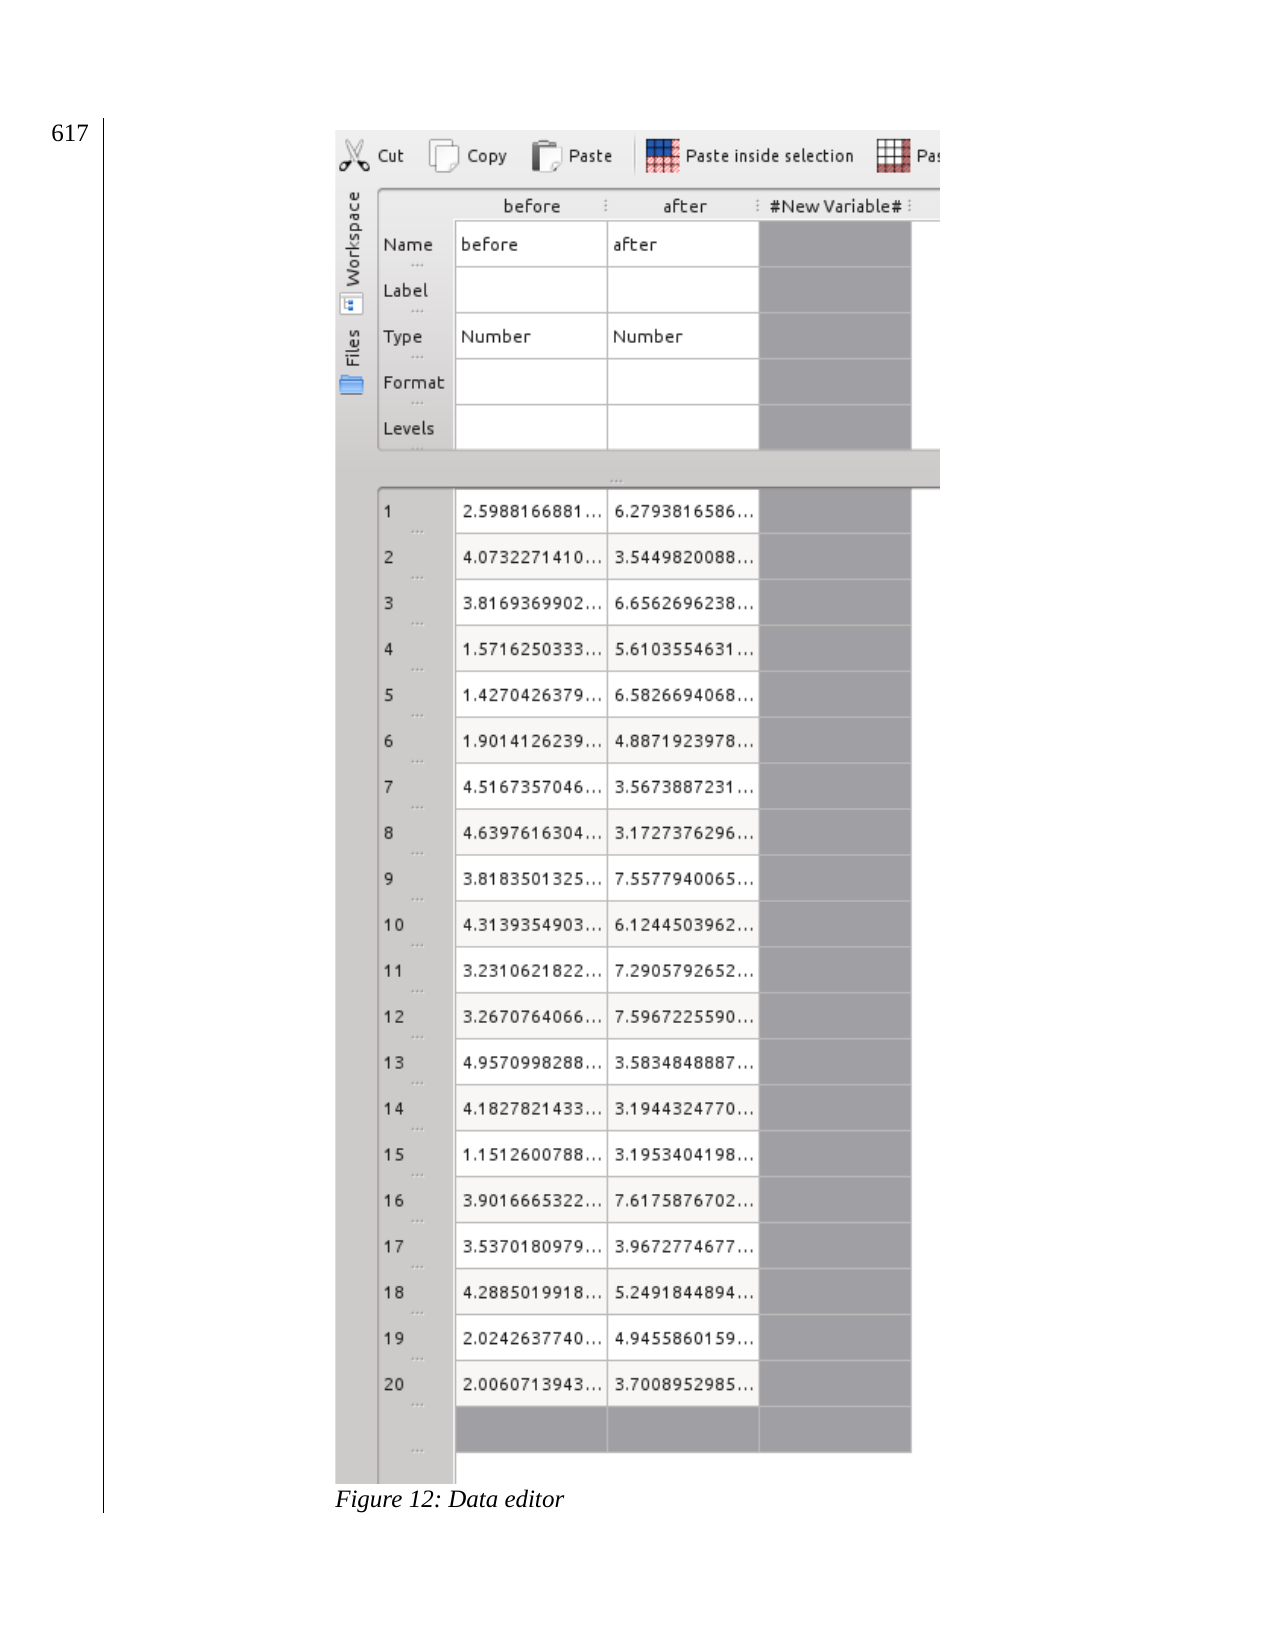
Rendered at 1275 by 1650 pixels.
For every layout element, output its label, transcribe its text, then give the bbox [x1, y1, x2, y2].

text Figure 12: Data editor [335, 1484, 940, 1512]
picture [335, 130, 940, 1484]
